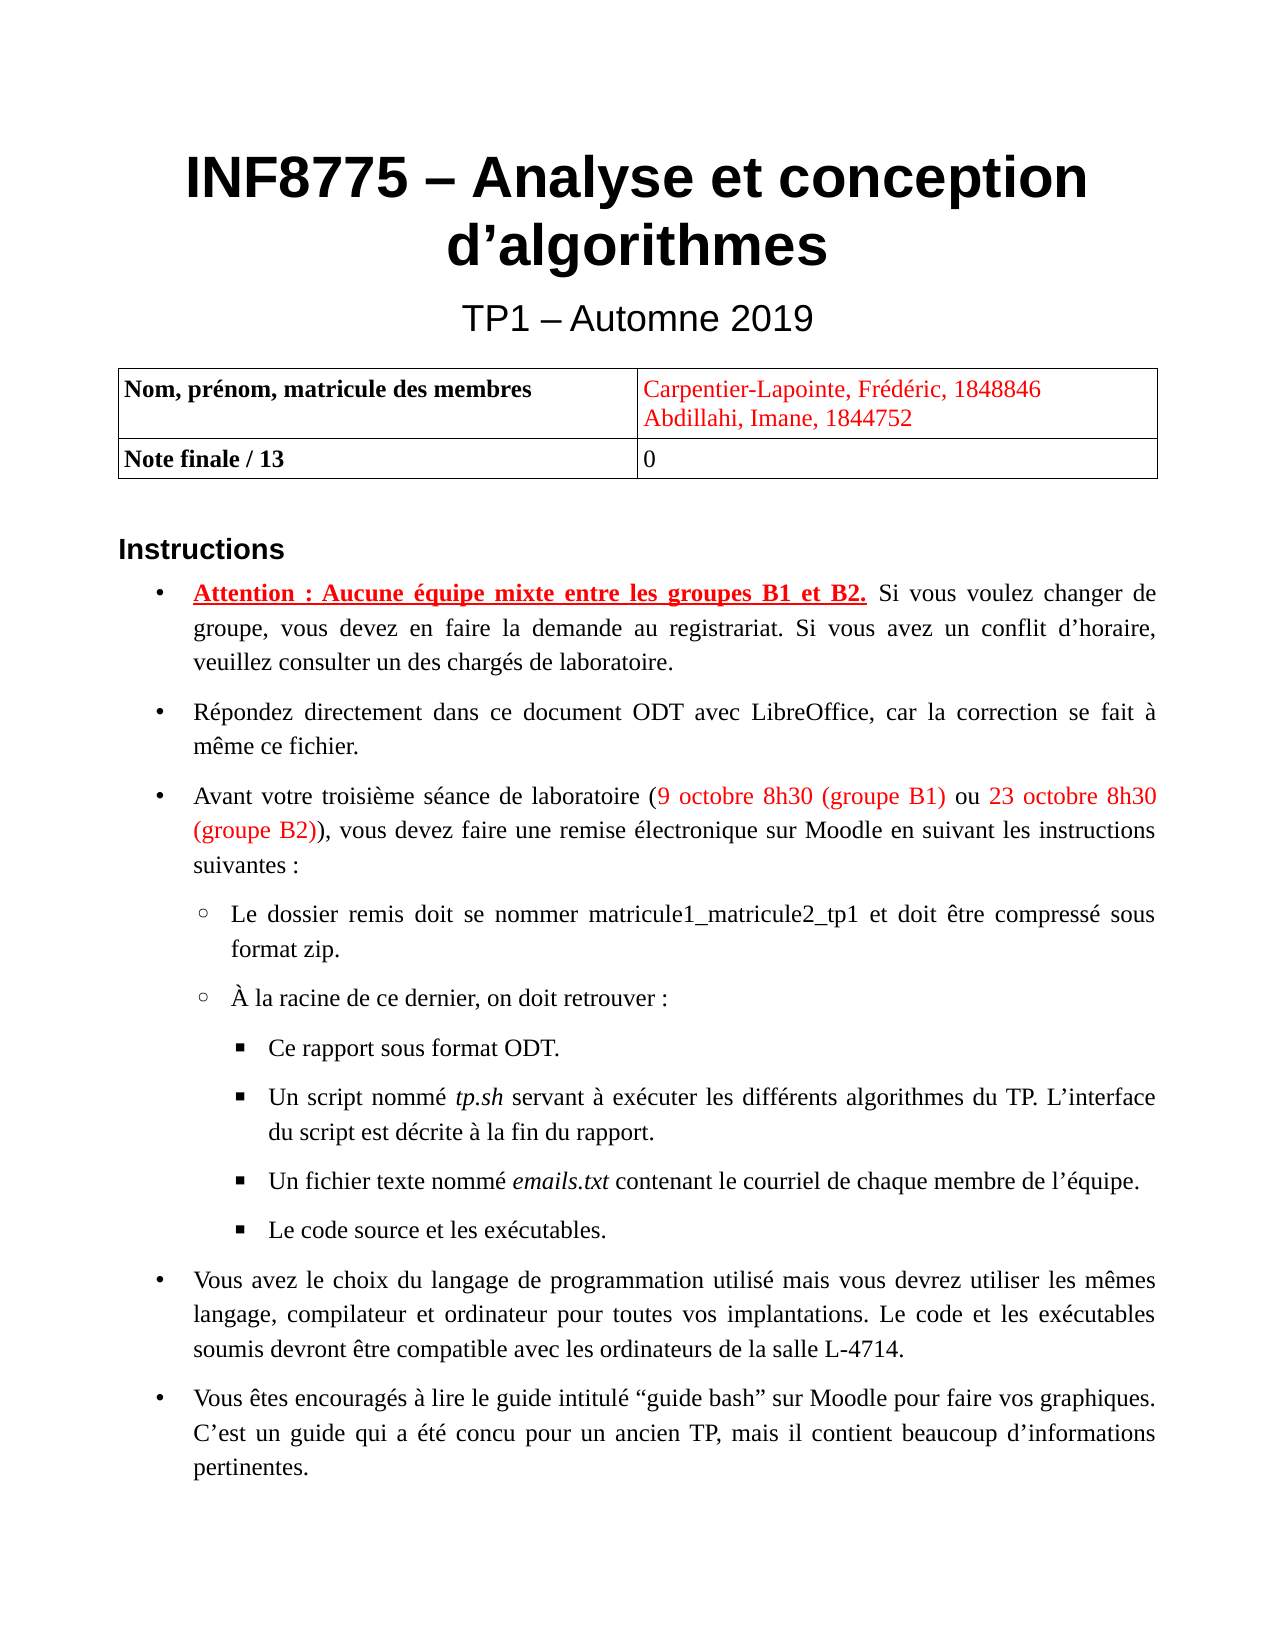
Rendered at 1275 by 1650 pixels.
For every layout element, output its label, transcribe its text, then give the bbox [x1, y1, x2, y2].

list Vous êtes encouragés à lire le guide intitulé “guide bash” sur Moodle pour faire vos graphiques. C’est un guide qui a été concu pour un ancien TP, mais il contient beaucoup d’informations pertinentes. [156, 1383, 1157, 1481]
subtitle Instructions [118, 532, 1157, 566]
table_header Carpentier-Lapointe, Frédéric, 1848846 Abdillahi, Imane, 1844752 [638, 369, 1157, 437]
list Le code source et les exécutables. [231, 1216, 1157, 1244]
list Le dossier remis doit se nommer matricule1_matricule2_tp1 et doit être compressé sous format zip. [193, 899, 1157, 962]
list Attention : Aucune équipe mixte entre les groupes B1 et B2. Si vous voulez changer de groupe, vous devez en faire la demande au registrariat. Si vous avez un conflit d’horaire, veuillez consulter un des chargés de laboratoire. [156, 578, 1157, 676]
list Avant votre troisième séance de laboratoire (9 octobre 8h30 (groupe B1) ou 23 octobre 8h30 (groupe B2)), vous devez faire une remise électronique sur Moodle en suivant les instructions suivantes : [156, 781, 1157, 878]
table_cell 0 [638, 439, 1157, 478]
list Vous avez le choix du langage de programmation utilisé mais vous devrez utiliser les mêmes langage, compilateur et ordinateur pour toutes vos implantations. Le code et les exécutables soumis devront être compatible avec les ordinateurs de la salle L-4714. [156, 1265, 1157, 1363]
list À la racine de ce dernier, on doit retrouver : [193, 983, 1157, 1012]
list Un script nommé tp.sh servant à exécuter les différents algorithmes du TP. L’interface du script est décrite à la fin du rapport. [231, 1082, 1157, 1145]
text INF8775 – Analyse et conception d’algorithmes [118, 143, 1157, 277]
list Répondez directement dans ce document ODT avec LibreOffice, car la correction se fait à même ce fichier. [156, 697, 1157, 760]
list Un fichier texte nommé emails.txt contenant le courriel de chaque membre de l’équipe. [231, 1166, 1157, 1195]
table_header Nom, prénom, matricule des membres [119, 369, 637, 437]
list Ce rapport sous format ODT. [231, 1033, 1157, 1061]
table_cell Note finale / 13 [119, 439, 637, 478]
text TP1 – Automne 2019 [118, 296, 1157, 339]
